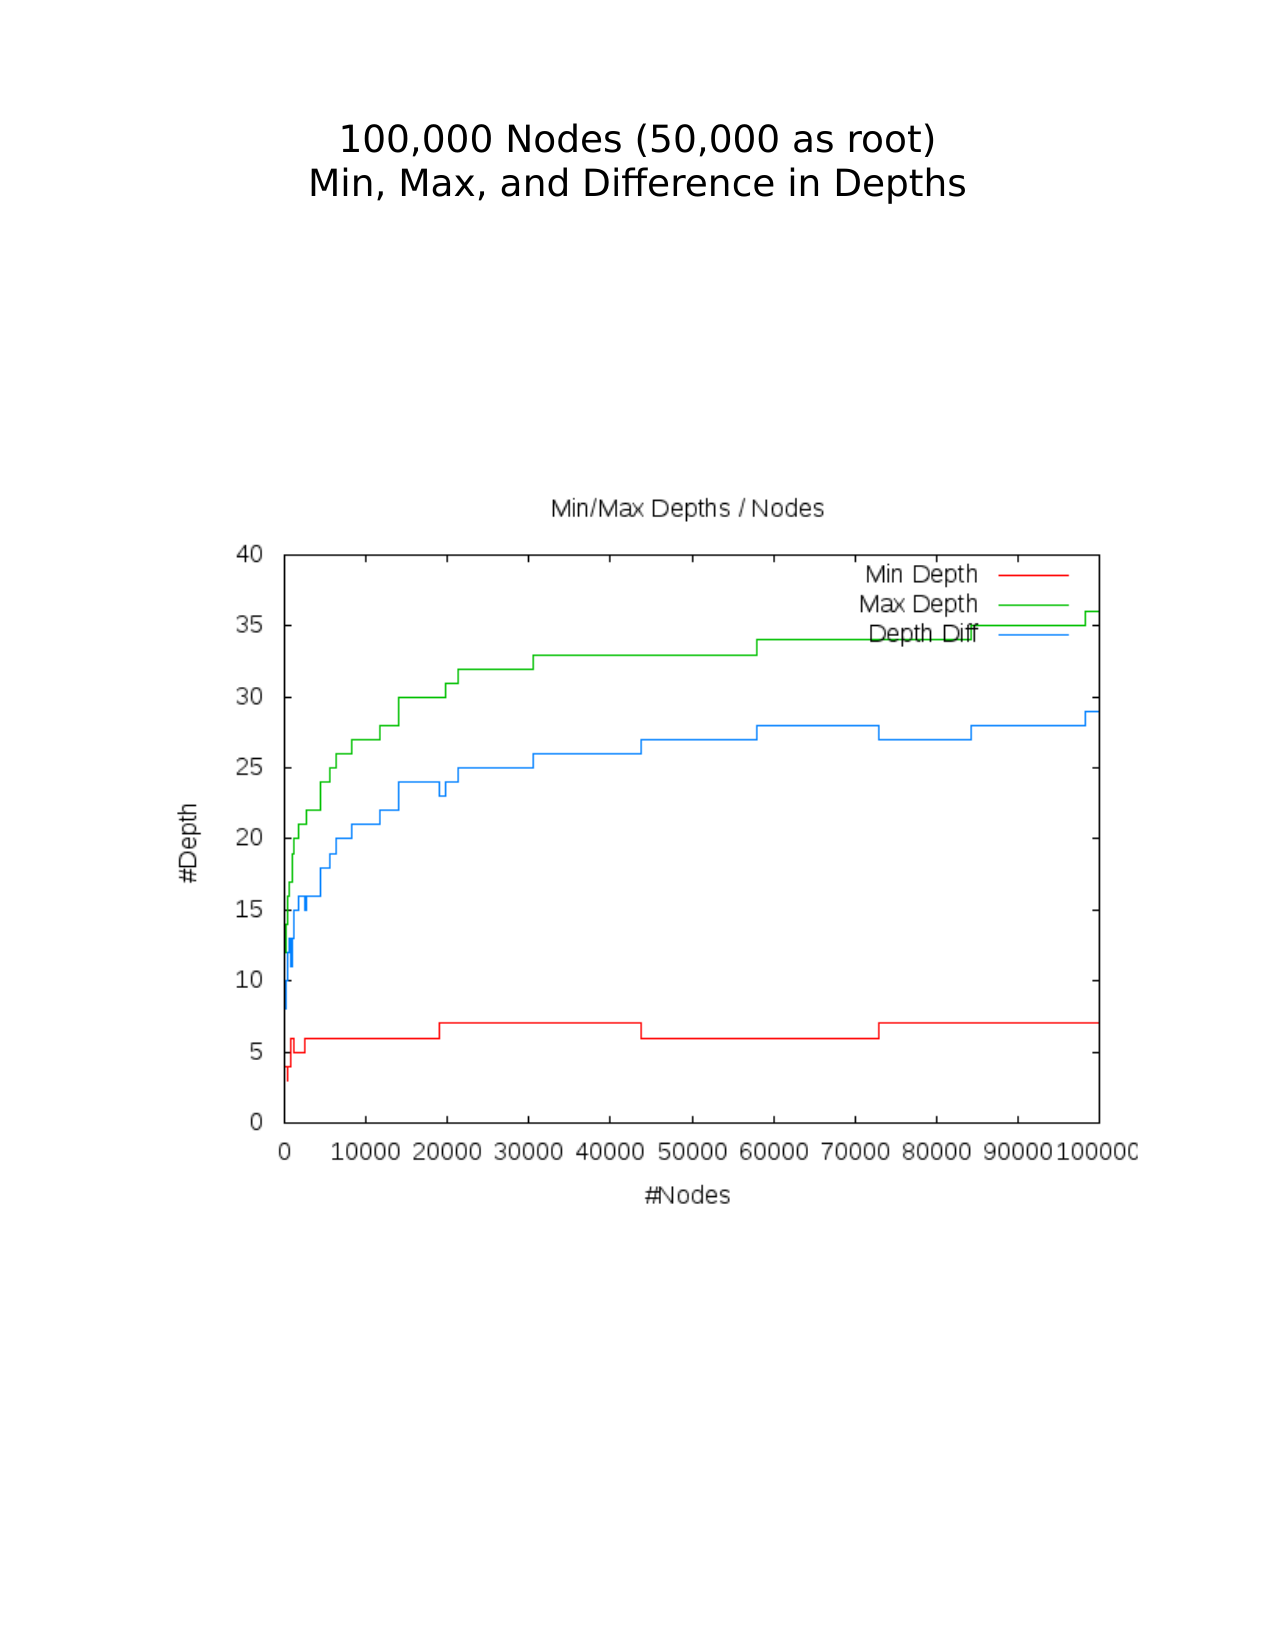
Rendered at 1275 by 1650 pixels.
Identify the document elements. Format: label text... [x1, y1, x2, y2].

text 100,000 Nodes (50,000 as root) [118, 118, 1157, 162]
text Min, Max, and Difference in Depths [118, 162, 1157, 205]
picture [137, 467, 1138, 1218]
